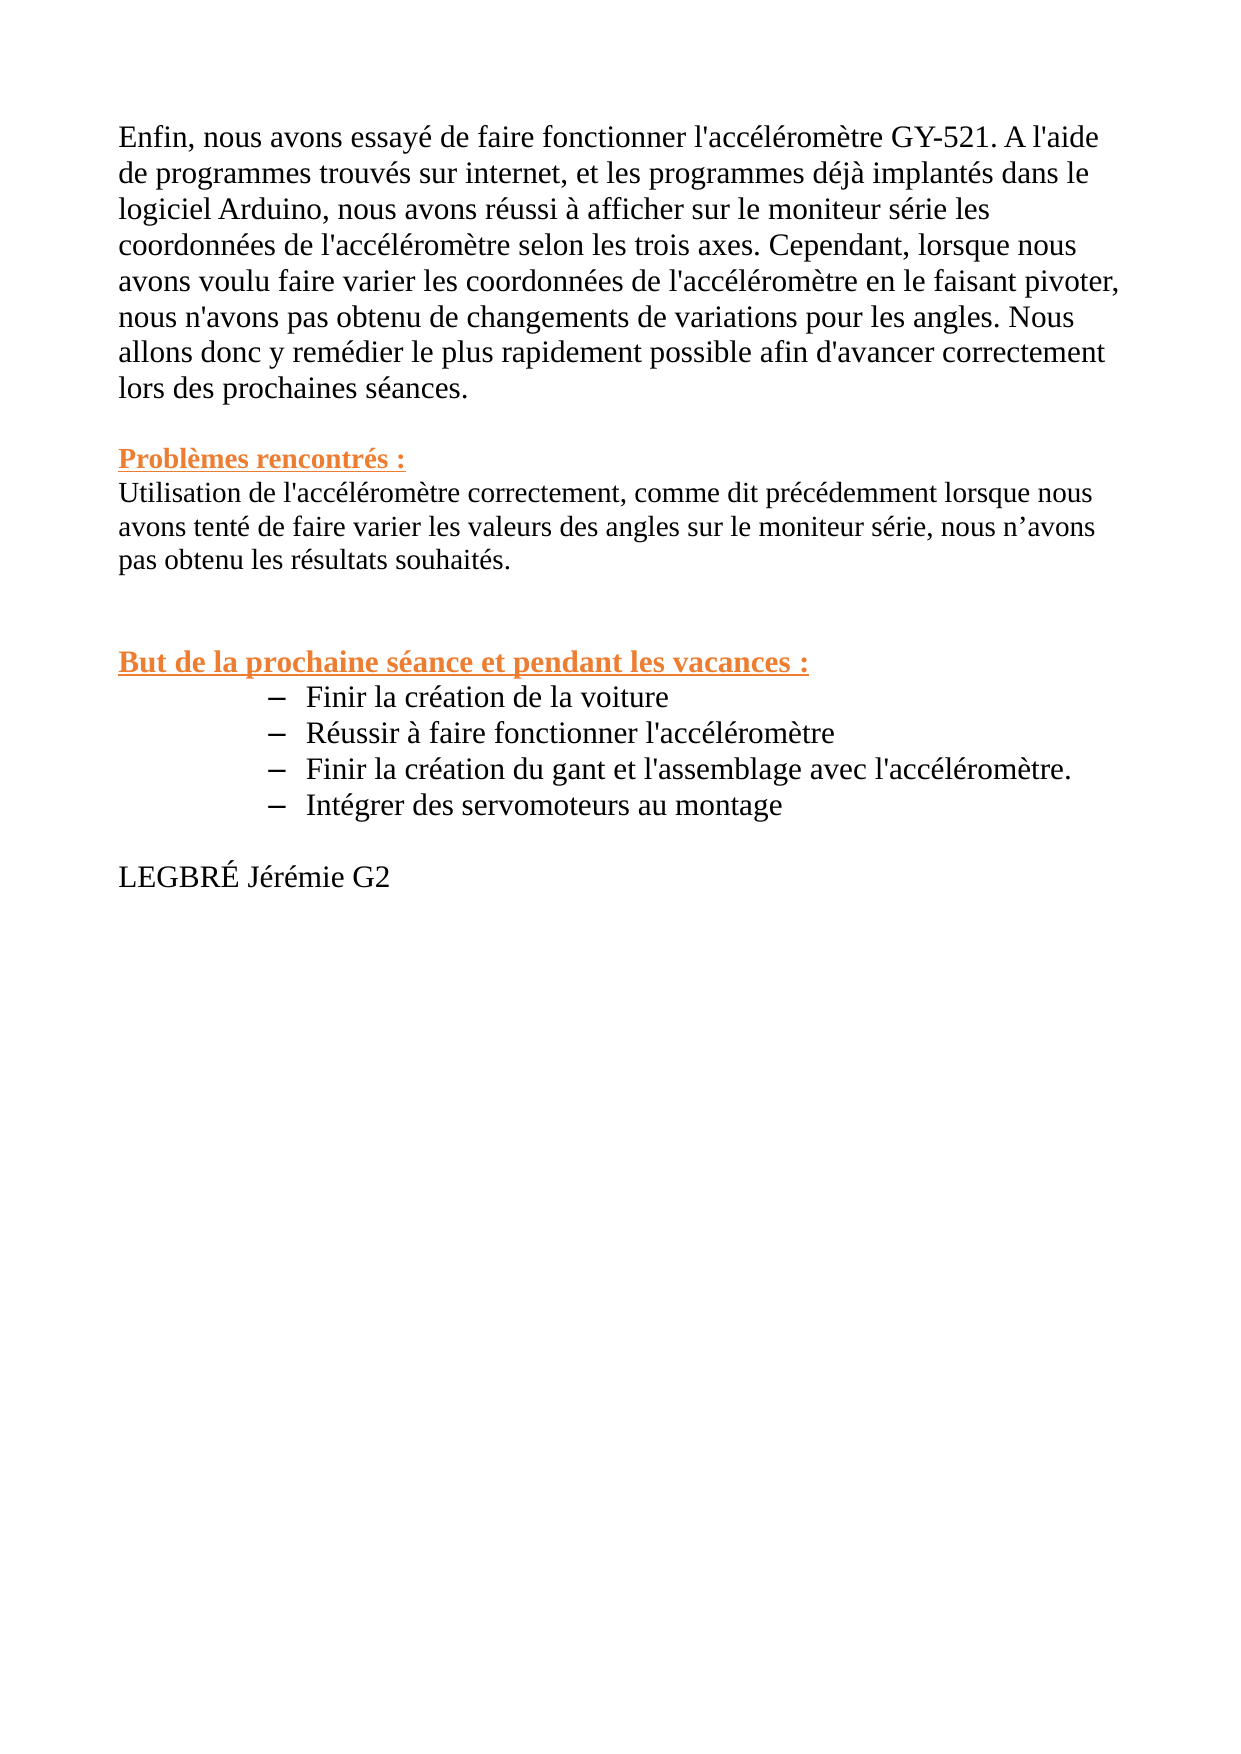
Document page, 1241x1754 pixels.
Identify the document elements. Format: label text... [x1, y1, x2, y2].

list Finir la création du gant et l'assemblage avec l'accéléromètre. [268, 751, 1122, 787]
text Problèmes rencontrés : [118, 442, 1122, 475]
text Enfin, nous avons essayé de faire fonctionner l'accéléromètre GY-521. A l'aide de programmes trouvés sur internet, et les programmes déjà implantés dans le logiciel Arduino, nous avons réussi à afficher sur le moniteur série les coordonnées de l'accéléromètre selon les trois axes. Cependant, lorsque nous avons voulu faire varier les coordonnées de l'accéléromètre en le faisant pivoter, nous n'avons pas obtenu de changements de variations pour les angles. Nous allons donc y remédier le plus rapidement possible afin d'avancer correctement lors des prochaines séances. [118, 118, 1122, 406]
list Intégrer des servomoteurs au montage [268, 787, 1122, 822]
text But de la prochaine séance et pendant les vacances : [118, 643, 1122, 679]
text Utilisation de l'accéléromètre correctement, comme dit précédemment lorsque nous avons tenté de faire varier les valeurs des angles sur le moniteur série, nous n’avons pas obtenu les résultats souhaités. [118, 475, 1122, 576]
list Finir la création de la voiture [268, 679, 1122, 715]
text LEGBRÉ Jérémie G2 [118, 858, 1122, 930]
list Réussir à faire fonctionner l'accéléromètre [268, 715, 1122, 751]
